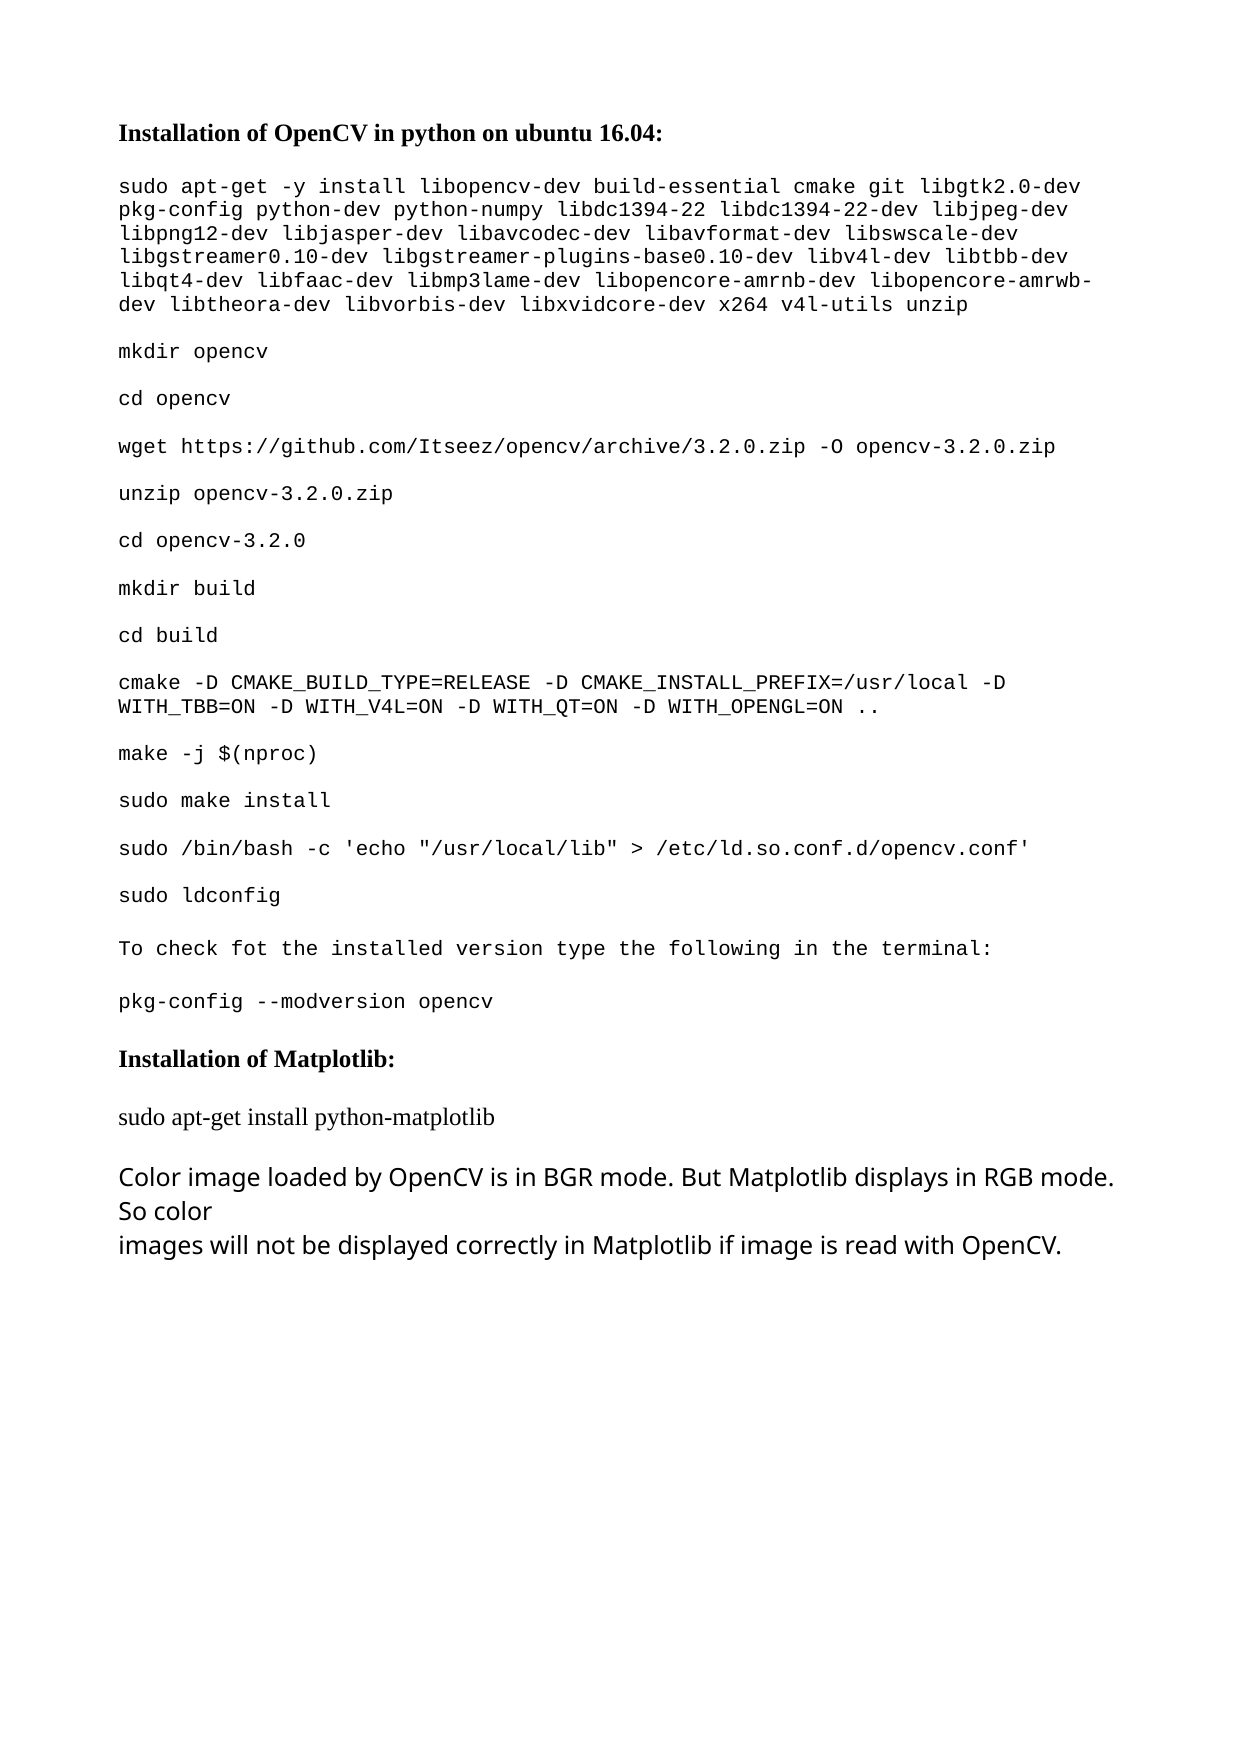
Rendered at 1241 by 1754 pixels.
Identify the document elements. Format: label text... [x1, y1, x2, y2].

text sudo make install [118, 790, 1122, 814]
text wget https://github.com/Itseez/opencv/archive/3.2.0.zip -O opencv-3.2.0.zip [118, 436, 1122, 459]
text unzip opencv-3.2.0.zip [118, 483, 1122, 507]
text mkdir build [118, 578, 1122, 601]
text Installation of Matplotlib: [118, 1044, 1122, 1073]
text mkdir opencv [118, 341, 1122, 365]
text Installation of OpenCV in python on ubuntu 16.04: [118, 118, 1122, 147]
text sudo apt-get install python-matplotlib [118, 1102, 1122, 1131]
text cd build [118, 625, 1122, 648]
text sudo ldconfig [118, 885, 1122, 909]
text sudo apt-get -y install libopencv-dev build-essential cmake git libgtk2.0-dev pkg-config python-dev python-numpy libdc1394-22 libdc1394-22-dev libjpeg-dev libpng12-dev libjasper-dev libavcodec-dev libavformat-dev libswscale-dev libgstreamer0.10-dev libgstreamer-plugins-base0.10-dev libv4l-dev libtbb-dev libqt4-dev libfaac-dev libmp3lame-dev libopencore-amrnb-dev libopencore-amrwb-dev libtheora-dev libvorbis-dev libxvidcore-dev x264 v4l-utils unzip [118, 176, 1122, 317]
text images will not be displayed correctly in Matplotlib if image is read with OpenCV. [118, 1227, 1122, 1262]
text sudo /bin/bash -c 'echo "/usr/local/lib" > /etc/ld.so.conf.d/opencv.conf' [118, 838, 1122, 861]
text cd opencv [118, 388, 1122, 412]
text cmake -D CMAKE_BUILD_TYPE=RELEASE -D CMAKE_INSTALL_PREFIX=/usr/local -D WITH_TBB=ON -D WITH_V4L=ON -D WITH_QT=ON -D WITH_OPENGL=ON .. [118, 672, 1122, 719]
text pkg-config --modversion opencv [118, 991, 1122, 1015]
text To check fot the installed version type the following in the terminal: [118, 938, 1122, 962]
text cd opencv-3.2.0 [118, 530, 1122, 554]
text make -j $(nproc) [118, 743, 1122, 767]
text Color image loaded by OpenCV is in BGR mode. But Matplotlib displays in RGB mode. So color [118, 1159, 1122, 1227]
